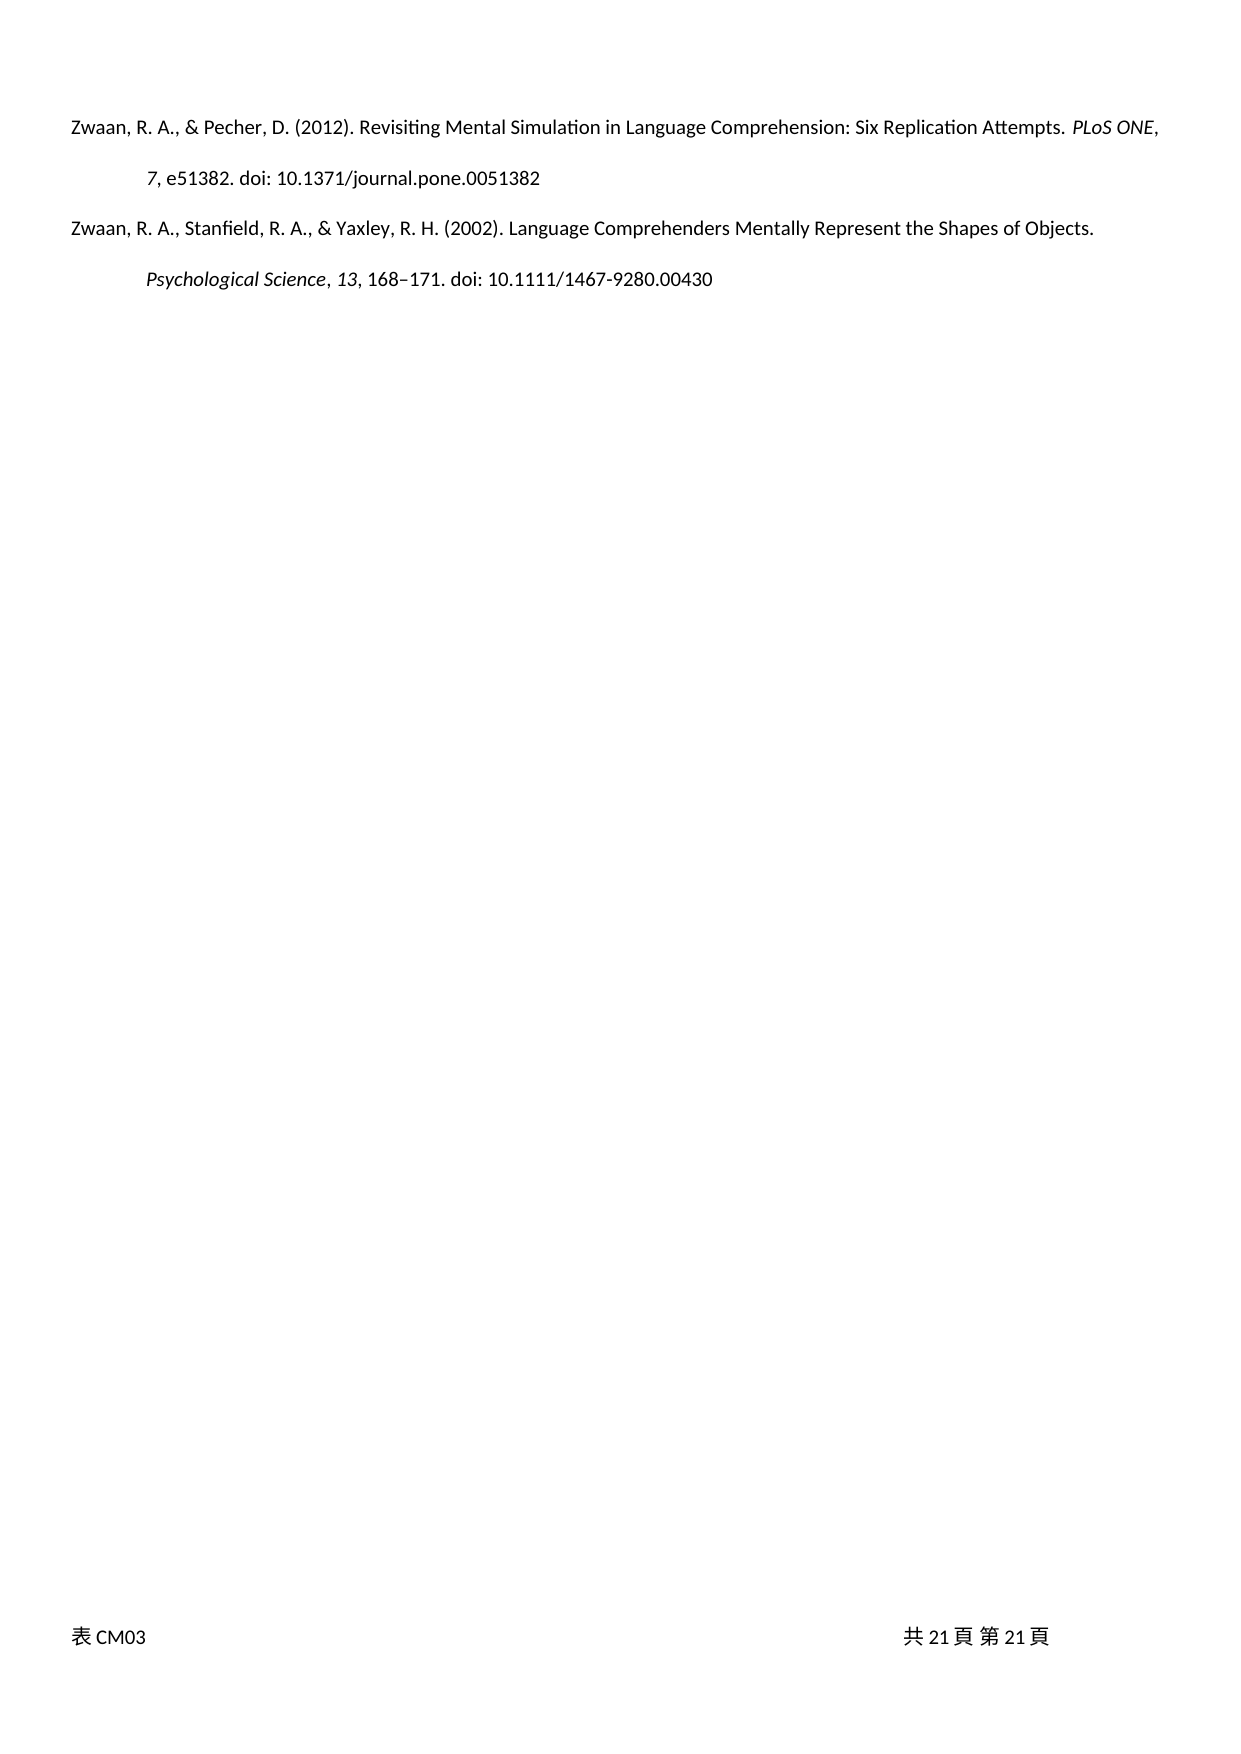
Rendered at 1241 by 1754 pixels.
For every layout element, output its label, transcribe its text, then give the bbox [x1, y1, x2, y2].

text Zwaan, R. A., Stanfield, R. A., & Yaxley, R. H. (2002). Language Comprehenders Mentally Represent the Shapes of Objects. Psychological Science, 13, 168–171. doi: 10.1111/1467-9280.00430 [71, 216, 1169, 292]
text Zwaan, R. A., & Pecher, D. (2012). Revisiting Mental Simulation in Language Comprehension: Six Replication Attempts. PLoS ONE, 7, e51382. doi: 10.1371/journal.pone.0051382 [71, 114, 1169, 190]
